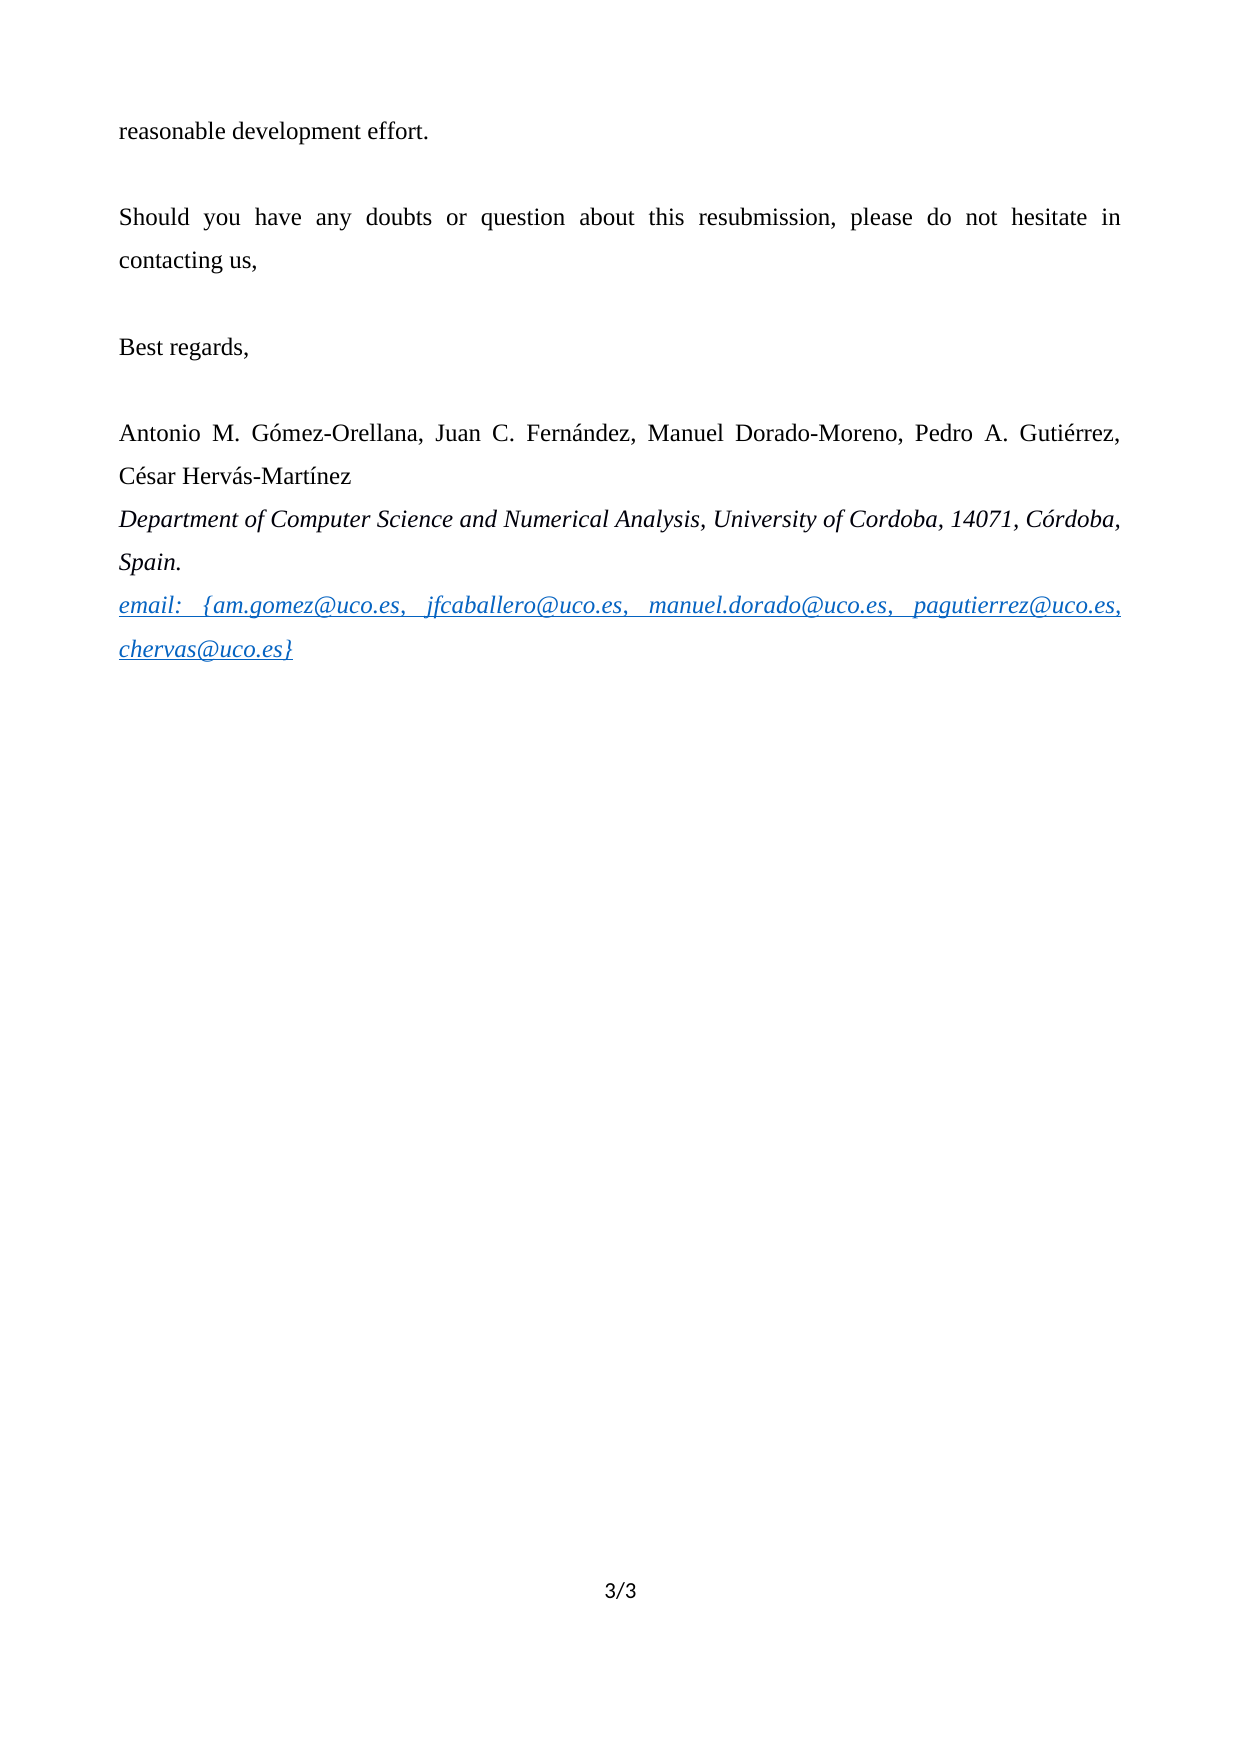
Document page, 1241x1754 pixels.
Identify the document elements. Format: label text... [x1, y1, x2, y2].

text Department of Computer Science and Numerical Analysis, University of Cordoba, 14071, Córdoba, Spain. [119, 504, 1121, 576]
text Best regards, [119, 332, 1121, 361]
text reasonable development effort. [119, 116, 1121, 145]
text email: {am.gomez@uco.es, jfcaballero@uco.es, manuel.dorado@uco.es, pagutierrez@uco.es, [119, 591, 1121, 616]
text chervas@uco.es} [119, 617, 1121, 662]
text Should you have any doubts or question about this resubmission, please do not hesitate in contacting us, [119, 202, 1121, 274]
text Antonio M. Gómez-Orellana, Juan C. Fernández, Manuel Dorado-Moreno, Pedro A. Gutiérrez, César Hervás-Martínez [119, 418, 1121, 490]
